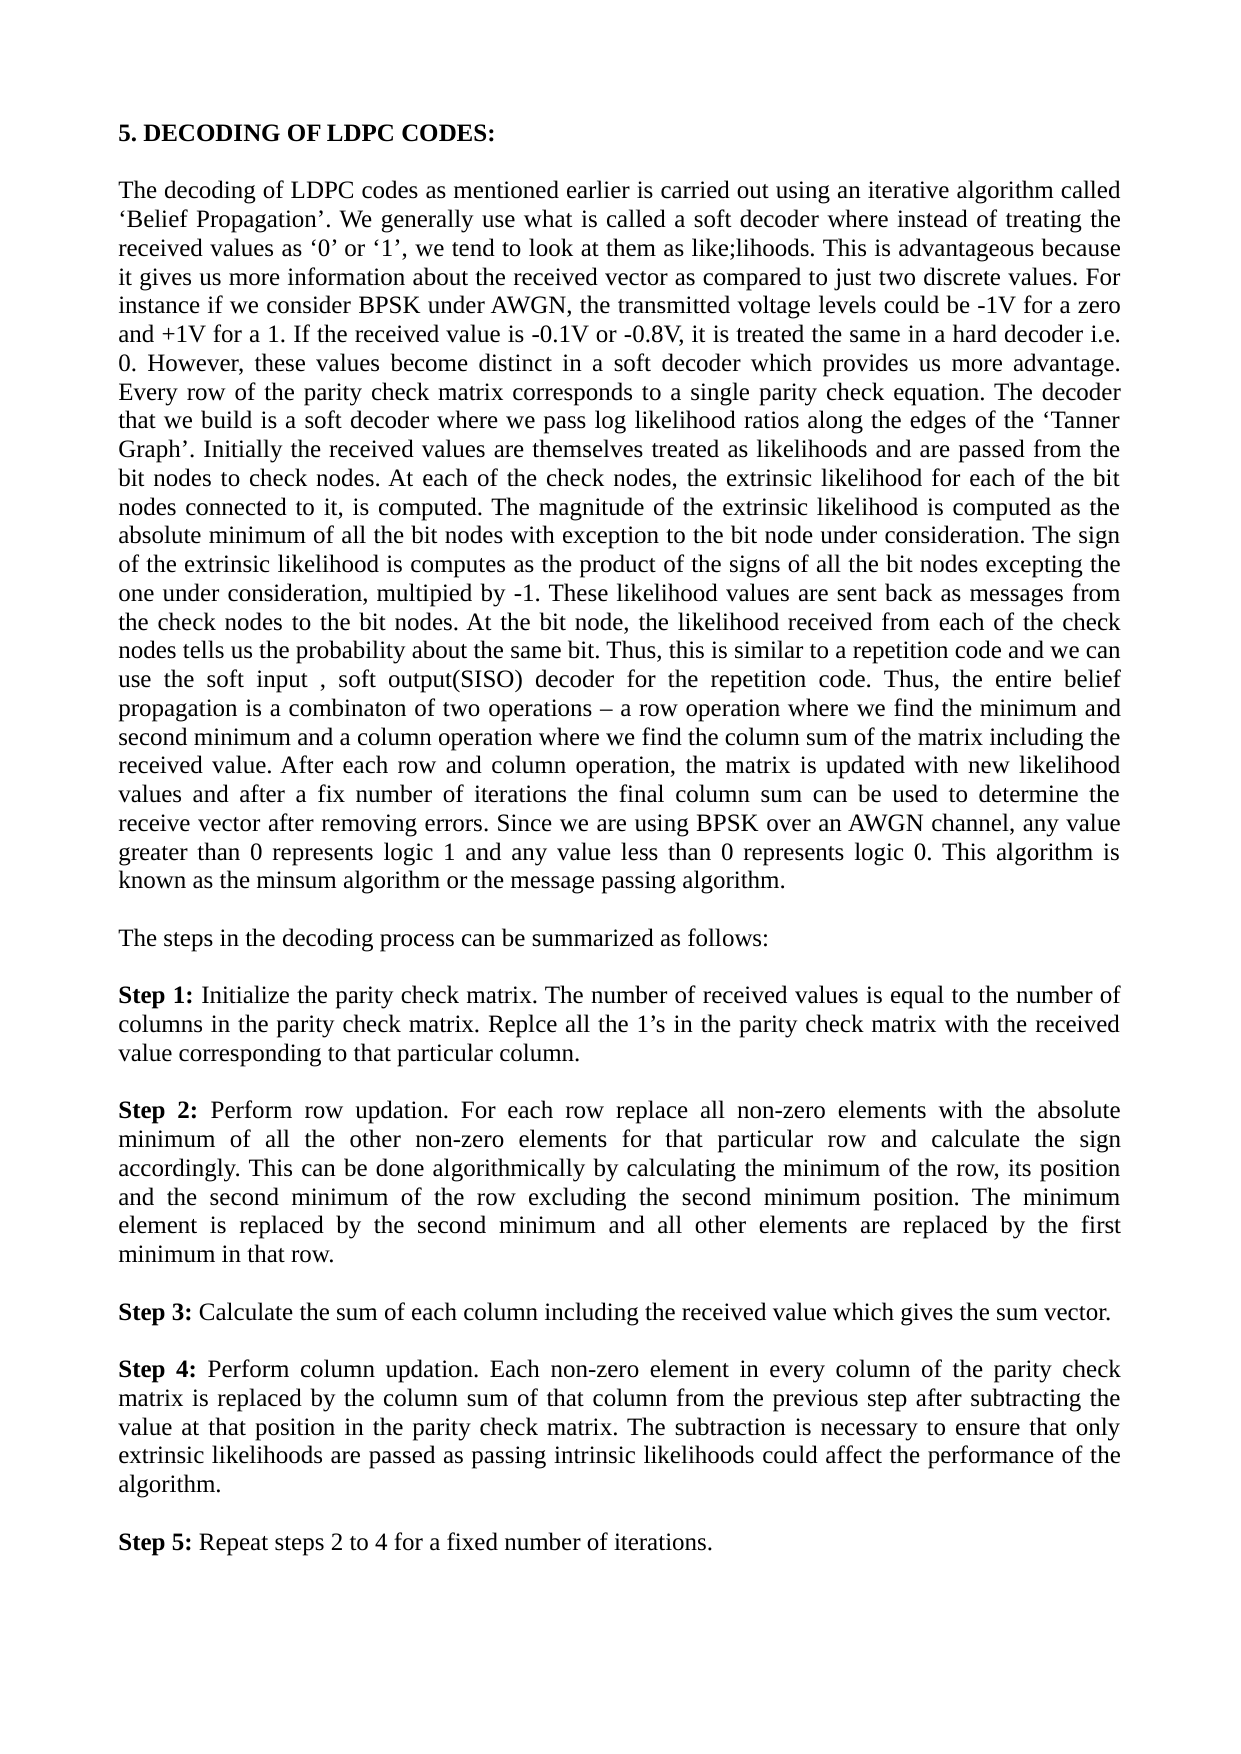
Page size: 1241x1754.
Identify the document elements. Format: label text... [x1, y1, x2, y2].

text Step 3: Calculate the sum of each column including the received value which gives the sum vector. [118, 1297, 1122, 1326]
text Step 1: Initialize the parity check matrix. The number of received values is equal to the number of columns in the parity check matrix. Replce all the 1’s in the parity check matrix with the received value corresponding to that particular column. [118, 981, 1122, 1067]
text The decoding of LDPC codes as mentioned earlier is carried out using an iterative algorithm called ‘Belief Propagation’. We generally use what is called a soft decoder where instead of treating the received values as ‘0’ or ‘1’, we tend to look at them as like;lihoods. This is advantageous because it gives us more information about the received vector as compared to just two discrete values. For instance if we consider BPSK under AWGN, the transmitted voltage levels could be -1V for a zero and +1V for a 1. If the received value is -0.1V or -0.8V, it is treated the same in a hard decoder i.e. 0. However, these values become distinct in a soft decoder which provides us more advantage. Every row of the parity check matrix corresponds to a single parity check equation. The decoder that we build is a soft decoder where we pass log likelihood ratios along the edges of the ‘Tanner Graph’. Initially the received values are themselves treated as likelihoods and are passed from the bit nodes to check nodes. At each of the check nodes, the extrinsic likelihood for each of the bit nodes connected to it, is computed. The magnitude of the extrinsic likelihood is computed as the absolute minimum of all the bit nodes with exception to the bit node under consideration. The sign of the extrinsic likelihood is computes as the product of the signs of all the bit nodes excepting the one under consideration, multipied by -1. These likelihood values are sent back as messages from the check nodes to the bit nodes. At the bit node, the likelihood received from each of the check nodes tells us the probability about the same bit. Thus, this is similar to a repetition code and we can use the soft input , soft output(SISO) decoder for the repetition code. Thus, the entire belief propagation is a combinaton of two operations – a row operation where we find the minimum and second minimum and a column operation where we find the column sum of the matrix including the received value. After each row and column operation, the matrix is updated with new likelihood values and after a fix number of iterations the final column sum can be used to determine the receive vector after removing errors. Since we are using BPSK over an AWGN channel, any value greater than 0 represents logic 1 and any value less than 0 represents logic 0. This algorithm is known as the minsum algorithm or the message passing algorithm. [118, 176, 1122, 894]
text Step 2: Perform row updation. For each row replace all non-zero elements with the absolute minimum of all the other non-zero elements for that particular row and calculate the sign accordingly. This can be done algorithmically by calculating the minimum of the row, its position and the second minimum of the row excluding the second minimum position. The minimum element is replaced by the second minimum and all other elements are replaced by the first minimum in that row. [118, 1096, 1122, 1268]
text The steps in the decoding process can be summarized as follows: [118, 923, 1122, 952]
text Step 4: Perform column updation. Each non-zero element in every column of the parity check matrix is replaced by the column sum of that column from the previous step after subtracting the value at that position in the parity check matrix. The subtraction is necessary to ensure that only extrinsic likelihoods are passed as passing intrinsic likelihoods could affect the performance of the algorithm. [118, 1354, 1122, 1498]
text 5. DECODING OF LDPC CODES: [118, 118, 1122, 147]
text Step 5: Repeat steps 2 to 4 for a fixed number of iterations. [118, 1527, 1122, 1556]
